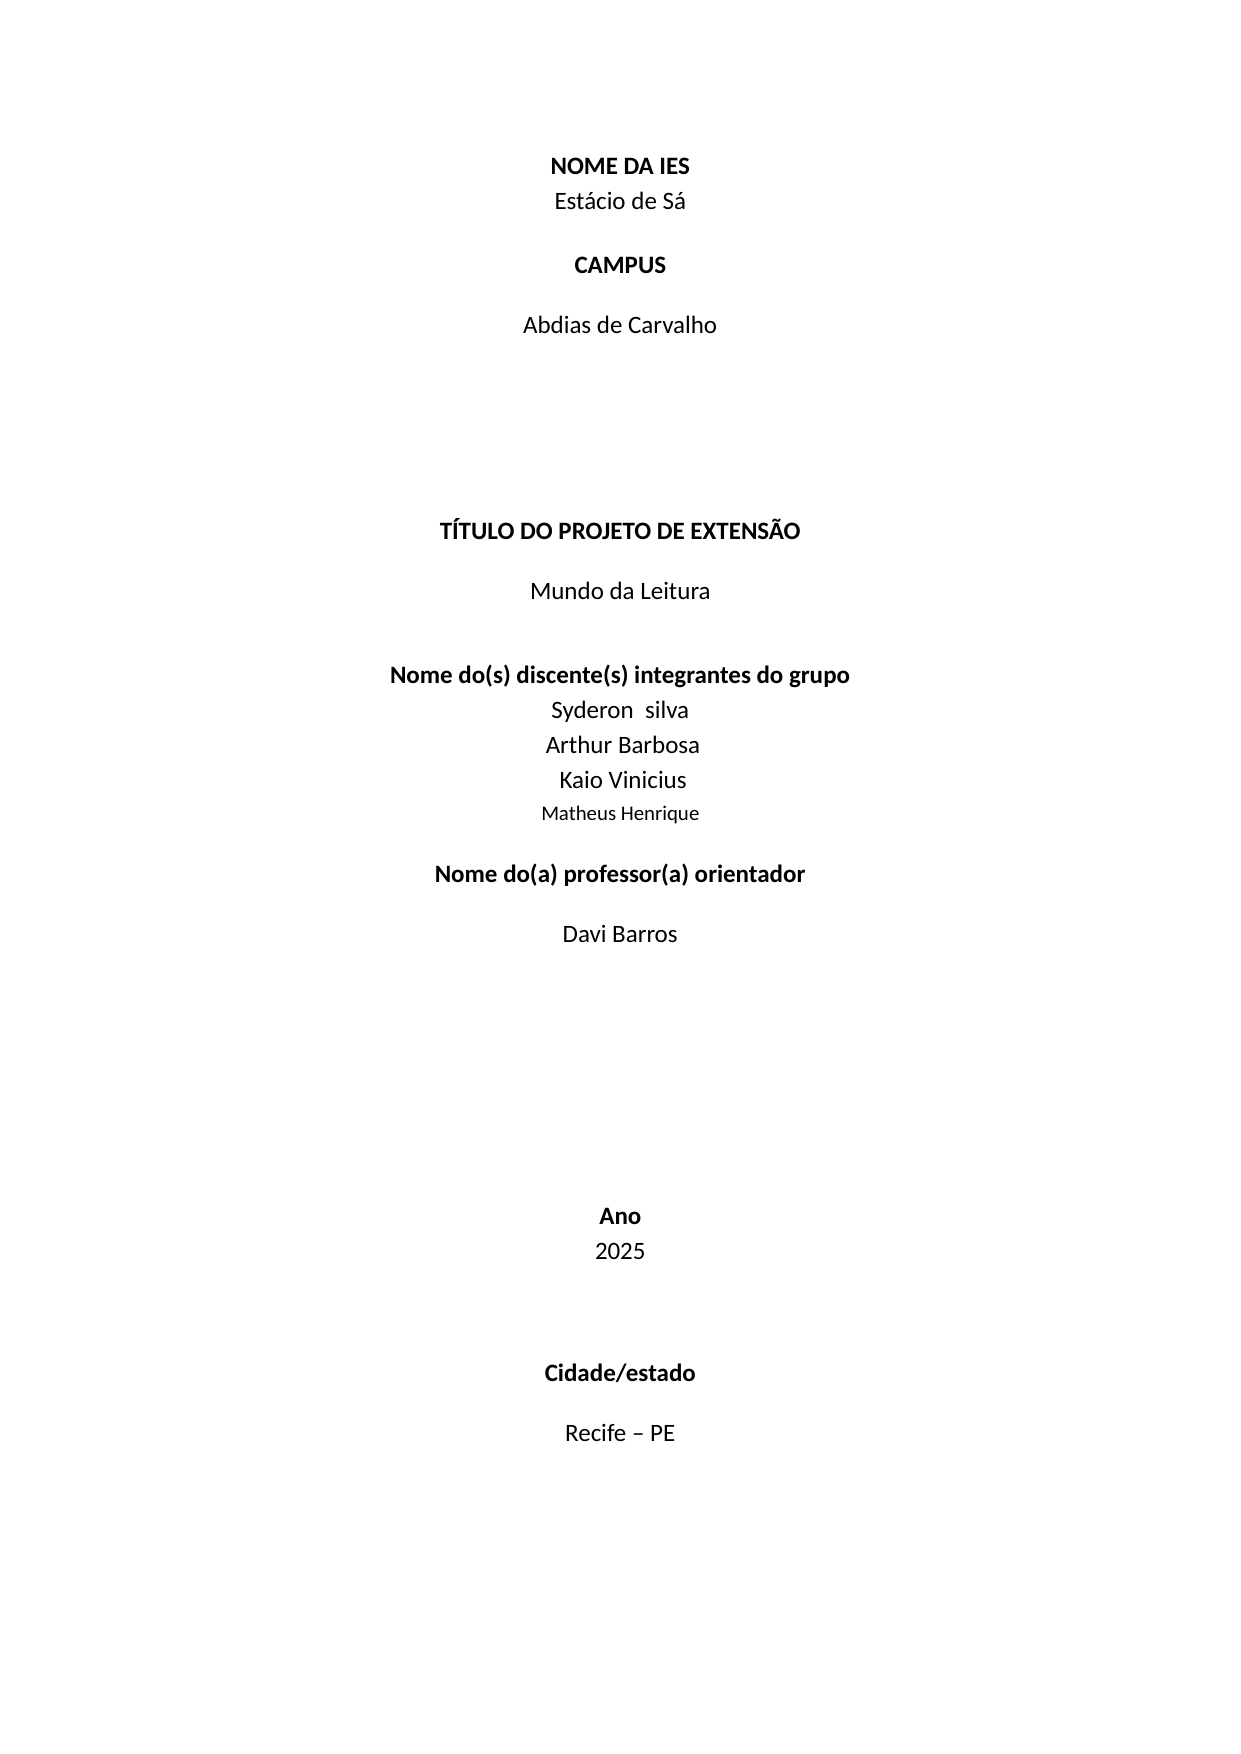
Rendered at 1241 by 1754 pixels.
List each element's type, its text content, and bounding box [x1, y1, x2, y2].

text Abdias de Carvalho [150, 309, 1090, 340]
text Nome do(s) discente(s) integrantes do grupo [150, 660, 1090, 690]
text TÍTULO DO PROJETO DE EXTENSÃO [150, 515, 1090, 546]
text NOME DA IES [150, 150, 1090, 181]
text Nome do(a) professor(a) orientador [150, 858, 1090, 888]
text 2025 [150, 1235, 1090, 1265]
text Matheus Henrique [150, 800, 1090, 825]
text Estácio de Sá [150, 185, 1090, 216]
text Cidade/estado [150, 1357, 1090, 1388]
text CAMPUS [150, 249, 1090, 280]
text Recife – PE [150, 1417, 1090, 1448]
text Ano [150, 1200, 1090, 1230]
text Mundo da Leitura [150, 575, 1090, 606]
text Syderon silva Arthur Barbosa Kaio Vinicius [150, 695, 1090, 795]
text Davi Barros [150, 918, 1090, 948]
